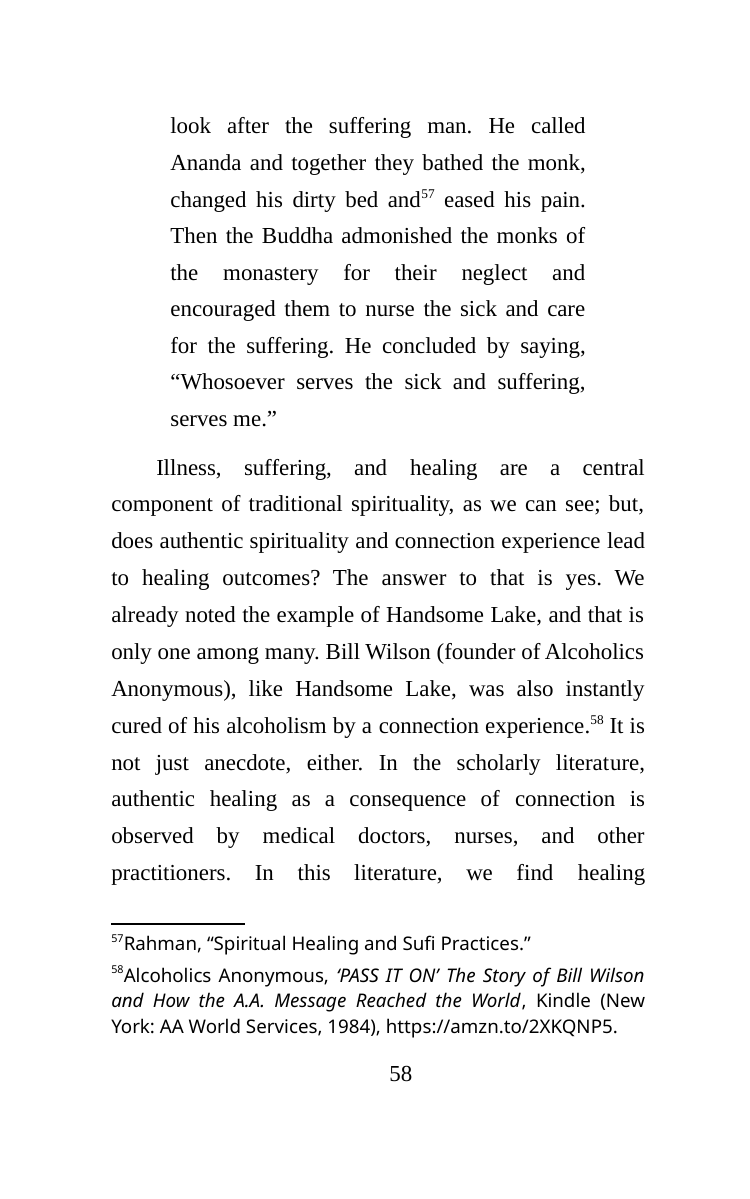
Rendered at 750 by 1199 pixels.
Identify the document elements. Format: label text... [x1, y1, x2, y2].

text Illness, suffering, and healing are a central component of traditional spirituality, as we can see; but, does authentic spirituality and connection experience lead to healing outcomes? The answer to that is yes. We already noted the example of Handsome Lake, and that is only one among many. Bill Wilson (founder of Alcoholics Anonymous), like Handsome Lake, was also instantly cured of his alcoholism by a connection experience. It is not just anecdote, either. In the scholarly literature, authentic healing as a consequence of connection is observed by medical doctors, nurses, and other practitioners. In this literature, we find healing experiences, conceptualized as Caring Moments, Healing Moments, or Transformation Experiences. All of these “moments” and “experiences” feature “healing modalities” that emphasize transpersonal connection and “transcendent aspects of being...” In other words, connection. When one makes an authentic connection, one is often healed in a significant way. [111, 453, 645, 886]
text look after the suffering man. He called Ananda and together they bathed the monk, changed his dirty bed and eased his pain. Then the Buddha admonished the monks of the monastery for their neglect and encouraged them to nurse the sick and care for the suffering. He concluded by saying, “Whosoever serves the sick and suffering, serves me.” [170, 112, 586, 431]
text Rahman, “Spiritual Healing and Sufi Practices.” [111, 931, 645, 956]
text Alcoholics Anonymous, ‘PASS IT ON’ The Story of Bill Wilson and How the A.A. Message Reached the World, Kindle (New York: AA World Services, 1984), https://amzn.to/2XKQNP5. [111, 962, 645, 1039]
